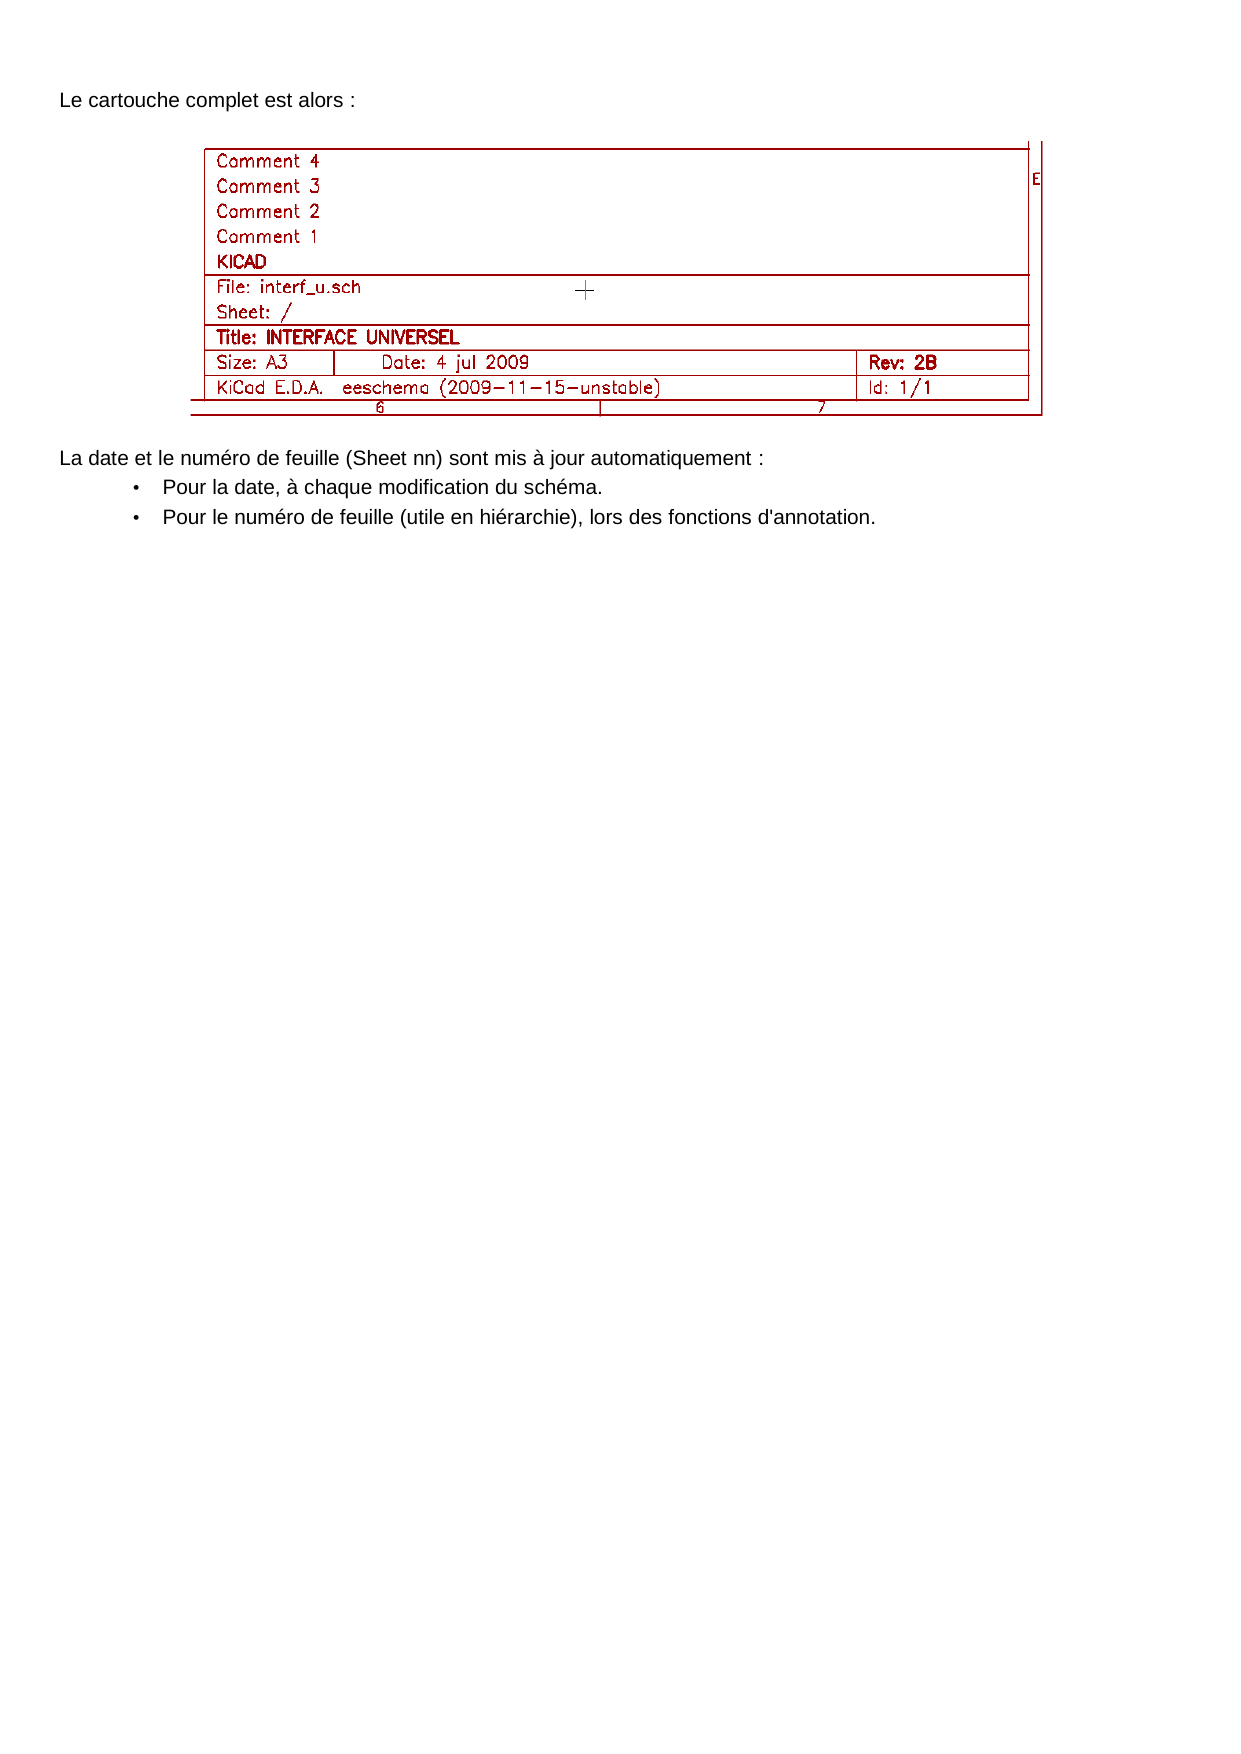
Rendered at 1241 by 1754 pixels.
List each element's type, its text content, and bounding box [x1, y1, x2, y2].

text La date et le numéro de feuille (Sheet nn) sont mis à jour automatiquement : [59, 446, 1181, 470]
picture [190, 141, 1050, 417]
list Pour le numéro de feuille (utile en hiérarchie), lors des fonctions d'annotation. [133, 505, 1181, 529]
list Pour la date, à chaque modification du schéma. [133, 476, 1181, 499]
text Le cartouche complet est alors : [59, 88, 1181, 112]
